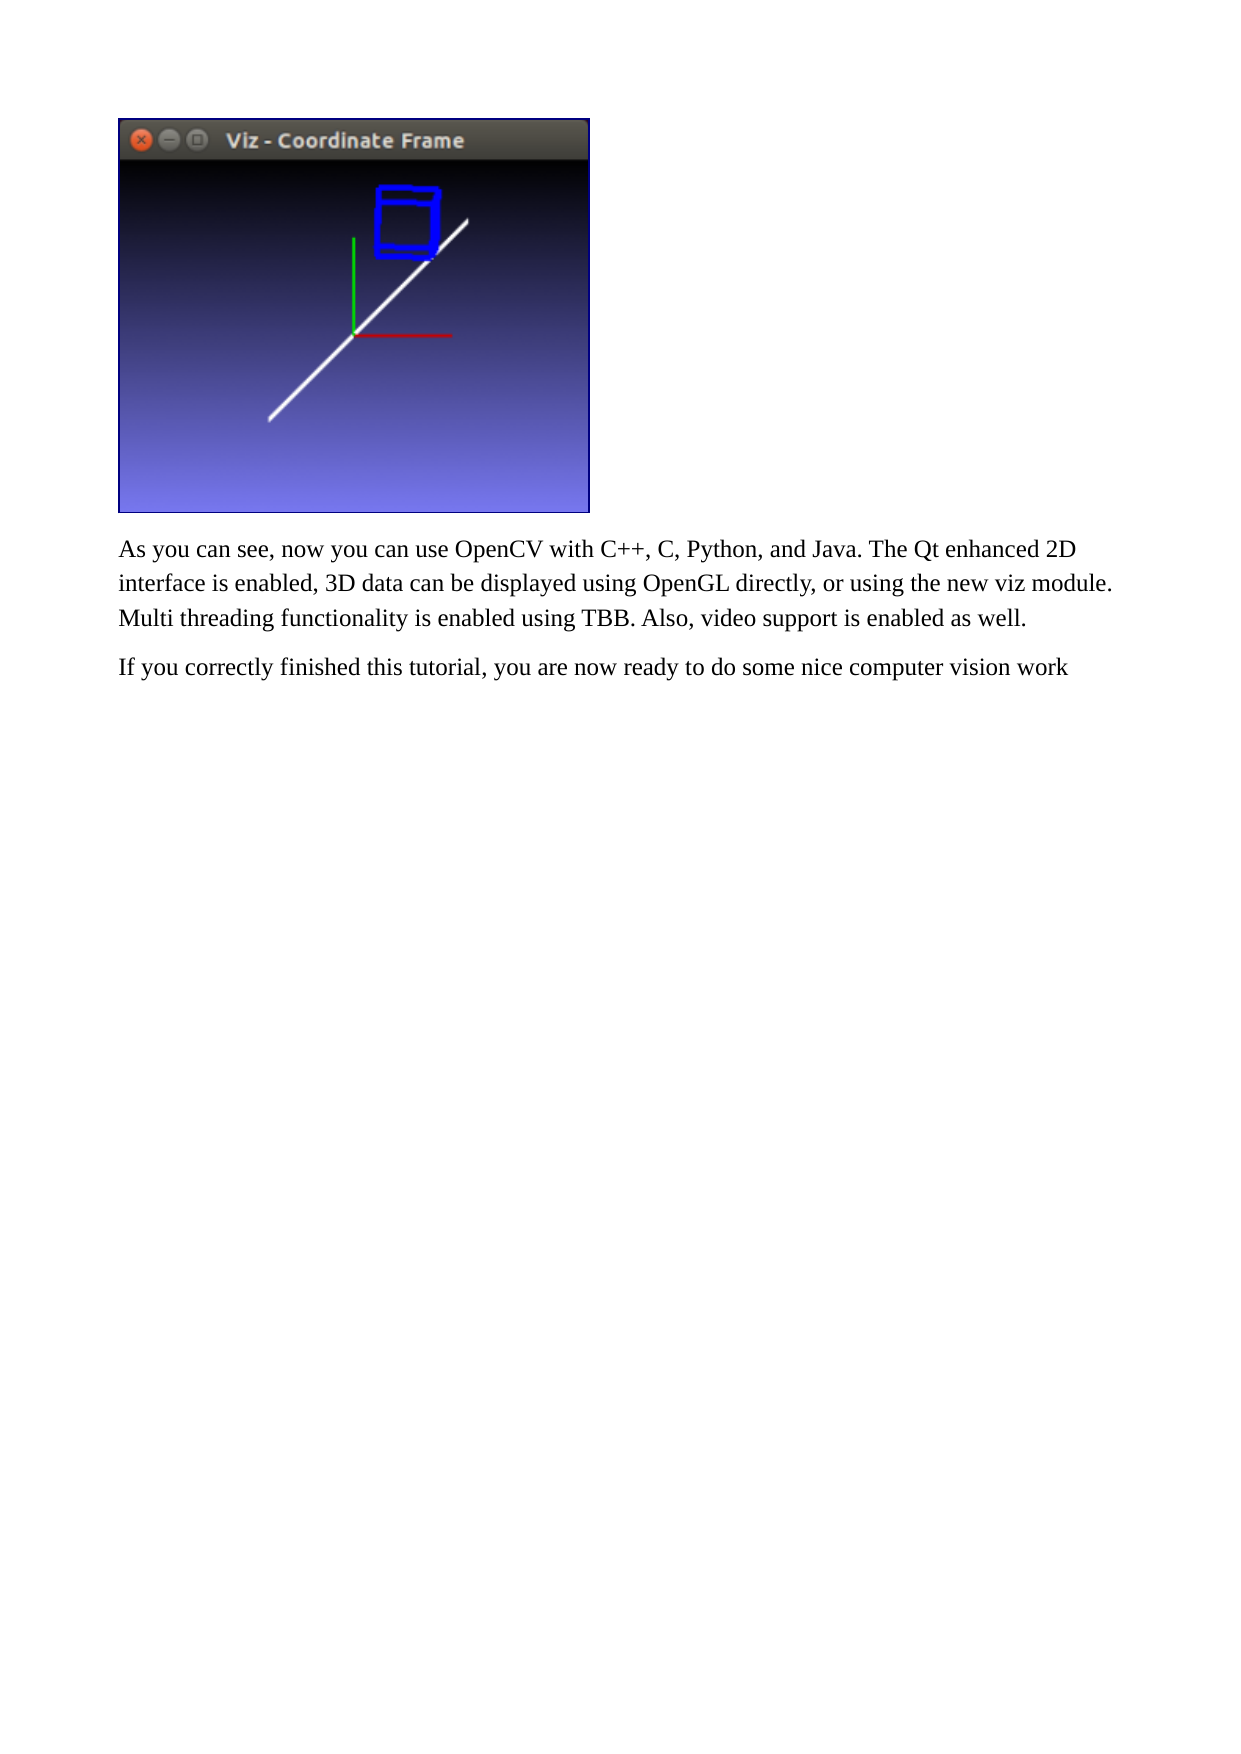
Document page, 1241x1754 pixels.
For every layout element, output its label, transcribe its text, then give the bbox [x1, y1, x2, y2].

picture [120, 120, 588, 512]
text As you can see, now you can use OpenCV with C++, C, Python, and Java. The Qt enhanced 2D interface is enabled, 3D data can be displayed using OpenGL directly, or using the new viz module. Multi threading functionality is enabled using TBB. Also, video support is enabled as well. [118, 534, 1122, 631]
text If you correctly finished this tutorial, you are now ready to do some nice computer vision work [118, 652, 1122, 681]
